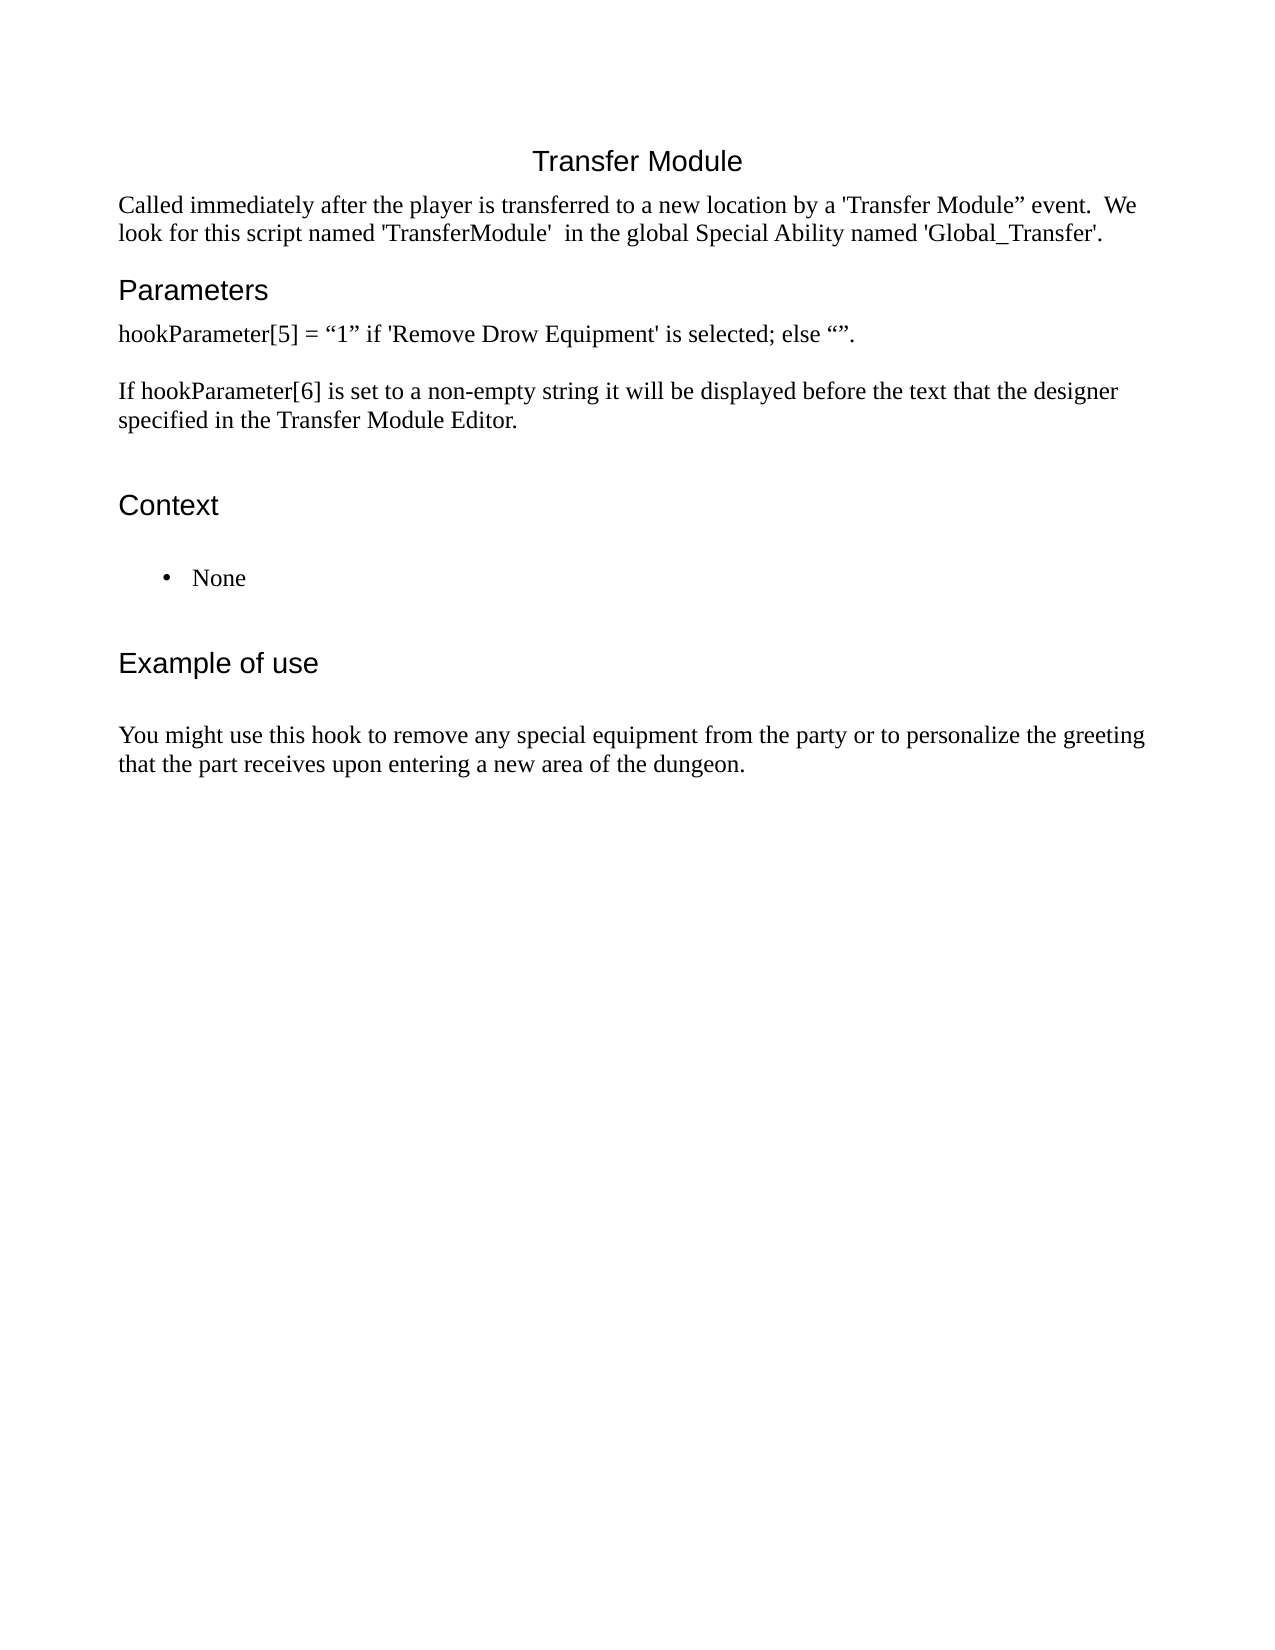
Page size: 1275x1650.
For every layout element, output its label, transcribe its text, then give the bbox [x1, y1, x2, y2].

text hookParameter[5] = “1” if 'Remove Drow Equipment' is selected; else “”. [118, 319, 1157, 347]
list None [162, 563, 1157, 592]
text Context [118, 488, 1157, 522]
text Parameters [118, 273, 1157, 306]
text Example of use [118, 646, 1157, 679]
text Called immediately after the player is transferred to a new location by a 'Transfer Module” event. We look for this script named 'TransferModule' in the global Special Ability named 'Global_Transfer'. [118, 190, 1157, 247]
text Transfer Module [118, 144, 1157, 177]
text If hookParameter[6] is set to a non-empty string it will be displayed before the text that the designer specified in the Transfer Module Editor. [118, 376, 1157, 434]
text You might use this hook to remove any special equipment from the party or to personalize the greeting that the part receives upon entering a new area of the dungeon. [118, 721, 1157, 778]
